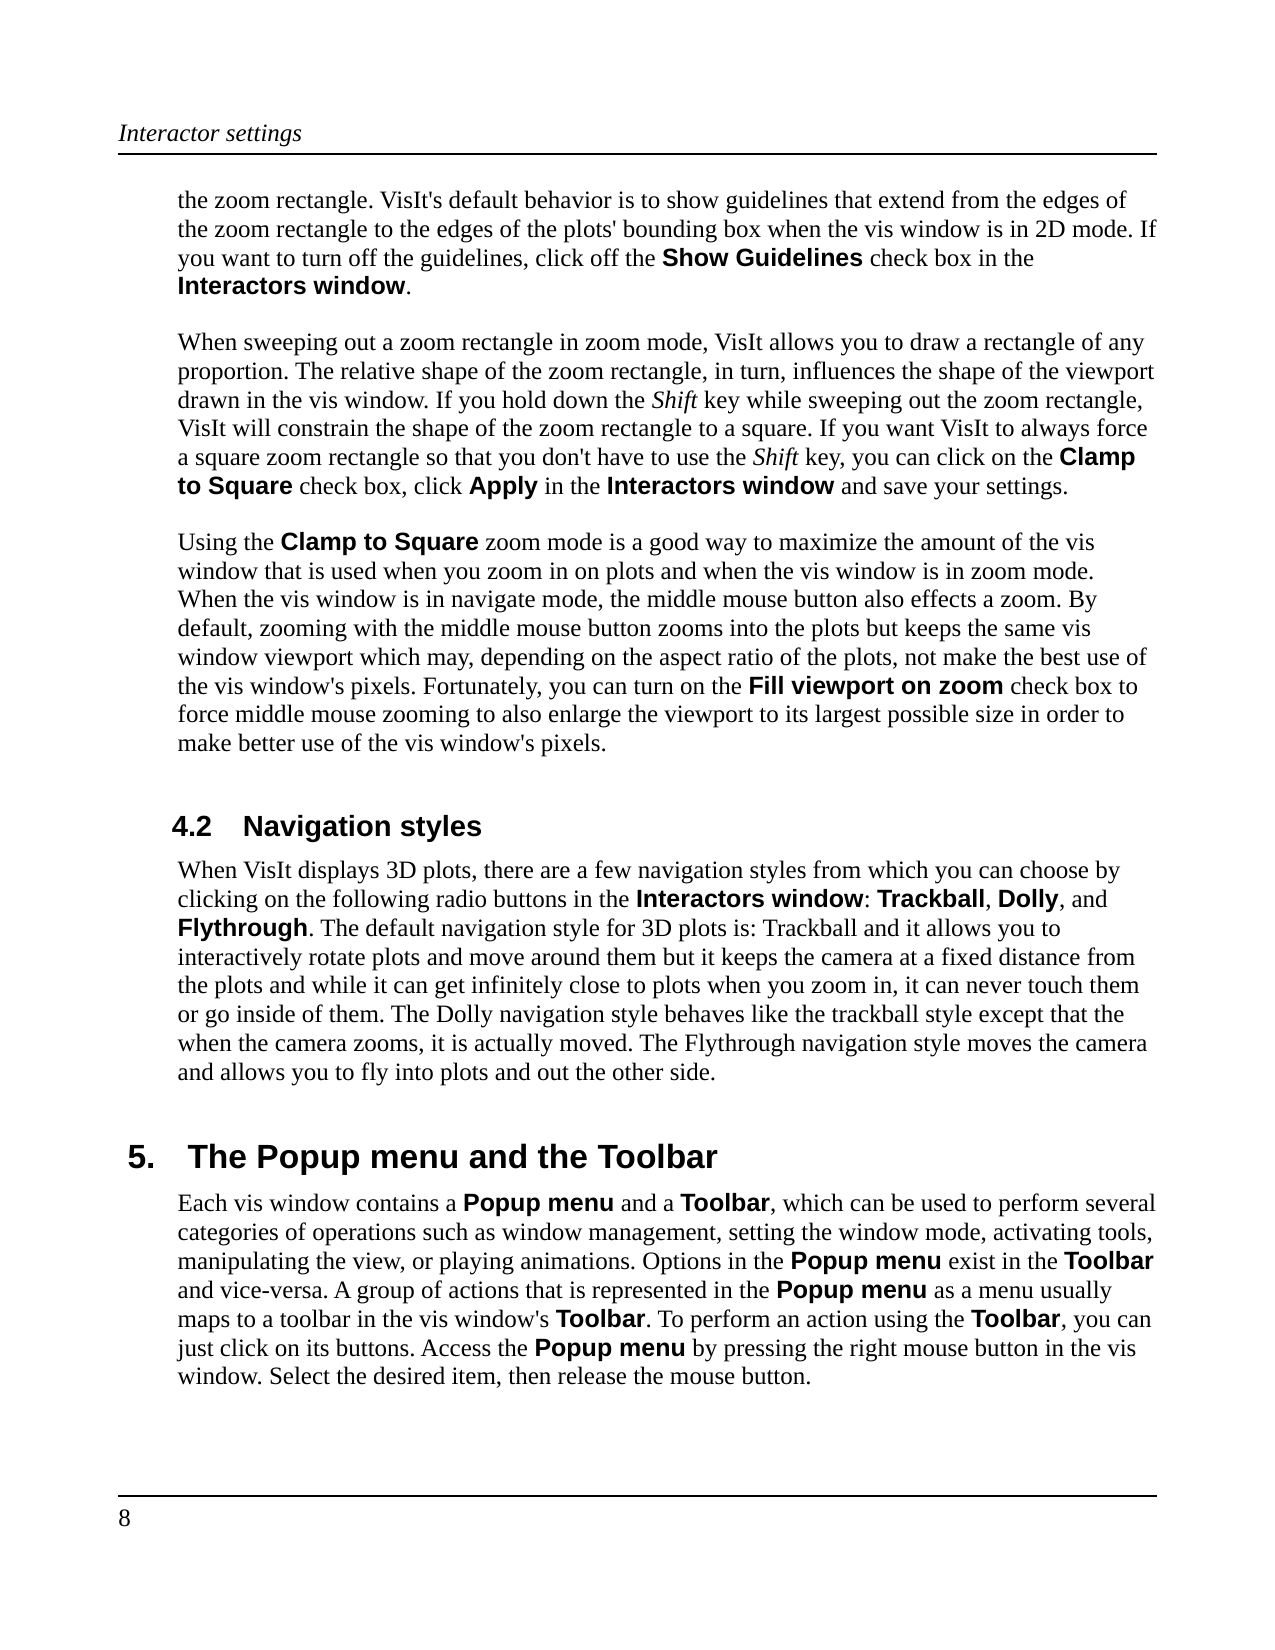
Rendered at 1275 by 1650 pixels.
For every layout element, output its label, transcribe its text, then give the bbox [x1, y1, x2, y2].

subtitle The Popup menu and the Toolbar [118, 1137, 1157, 1176]
text When sweeping out a zoom rectangle in zoom mode, VisIt allows you to draw a rectangle of any proportion. The relative shape of the zoom rectangle, in turn, influences the shape of the viewport drawn in the vis window. If you hold down the Shift key while sweeping out the zoom rectangle, VisIt will constrain the shape of the zoom rectangle to a square. If you want VisIt to always force a square zoom rectangle so that you don't have to use the Shift key, you can click on the Clamp to Square check box, click Apply in the Interactors window and save your settings. [177, 327, 1157, 500]
text When VisIt displays 3D plots, there are a few navigation styles from which you can choose by clicking on the following radio buttons in the Interactors window: Trackball, Dolly, and Flythrough. The default navigation style for 3D plots is: Trackball and it allows you to interactively rotate plots and move around them but it keeps the camera at a fixed distance from the plots and while it can get infinitely close to plots when you zoom in, it can never touch them or go inside of them. The Dolly navigation style behaves like the trackball style except that the when the camera zooms, it is actually moved. The Flythrough navigation style moves the camera and allows you to fly into plots and out the other side. [177, 855, 1157, 1085]
text Each vis window contains a Popup menu and a Toolbar, which can be used to perform several categories of operations such as window management, setting the window mode, activating tools, manipulating the view, or playing animations. Options in the Popup menu exist in the Toolbar and vice-versa. A group of actions that is represented in the Popup menu as a menu usually maps to a toolbar in the vis window's Toolbar. To perform an action using the Toolbar, you can just click on its buttons. Access the Popup menu by pressing the right mouse button in the vis window. Select the desired item, then release the mouse button. [177, 1188, 1157, 1390]
subtitle Navigation styles [163, 809, 1157, 843]
text the zoom rectangle. VisIt's default behavior is to show guidelines that extend from the edges of the zoom rectangle to the edges of the plots' bounding box when the vis window is in 2D mode. If you want to turn off the guidelines, click off the Show Guidelines check box in the Interactors window. [177, 185, 1157, 300]
text Using the Clamp to Square zoom mode is a good way to maximize the amount of the vis window that is used when you zoom in on plots and when the vis window is in zoom mode. When the vis window is in navigate mode, the middle mouse button also effects a zoom. By default, zooming with the middle mouse button zooms into the plots but keeps the same vis window viewport which may, depending on the aspect ratio of the plots, not make the best use of the vis window's pixels. Fortunately, you can turn on the Fill viewport on zoom check box to force middle mouse zooming to also enlarge the viewport to its largest possible size in order to make better use of the vis window's pixels. [177, 527, 1157, 757]
